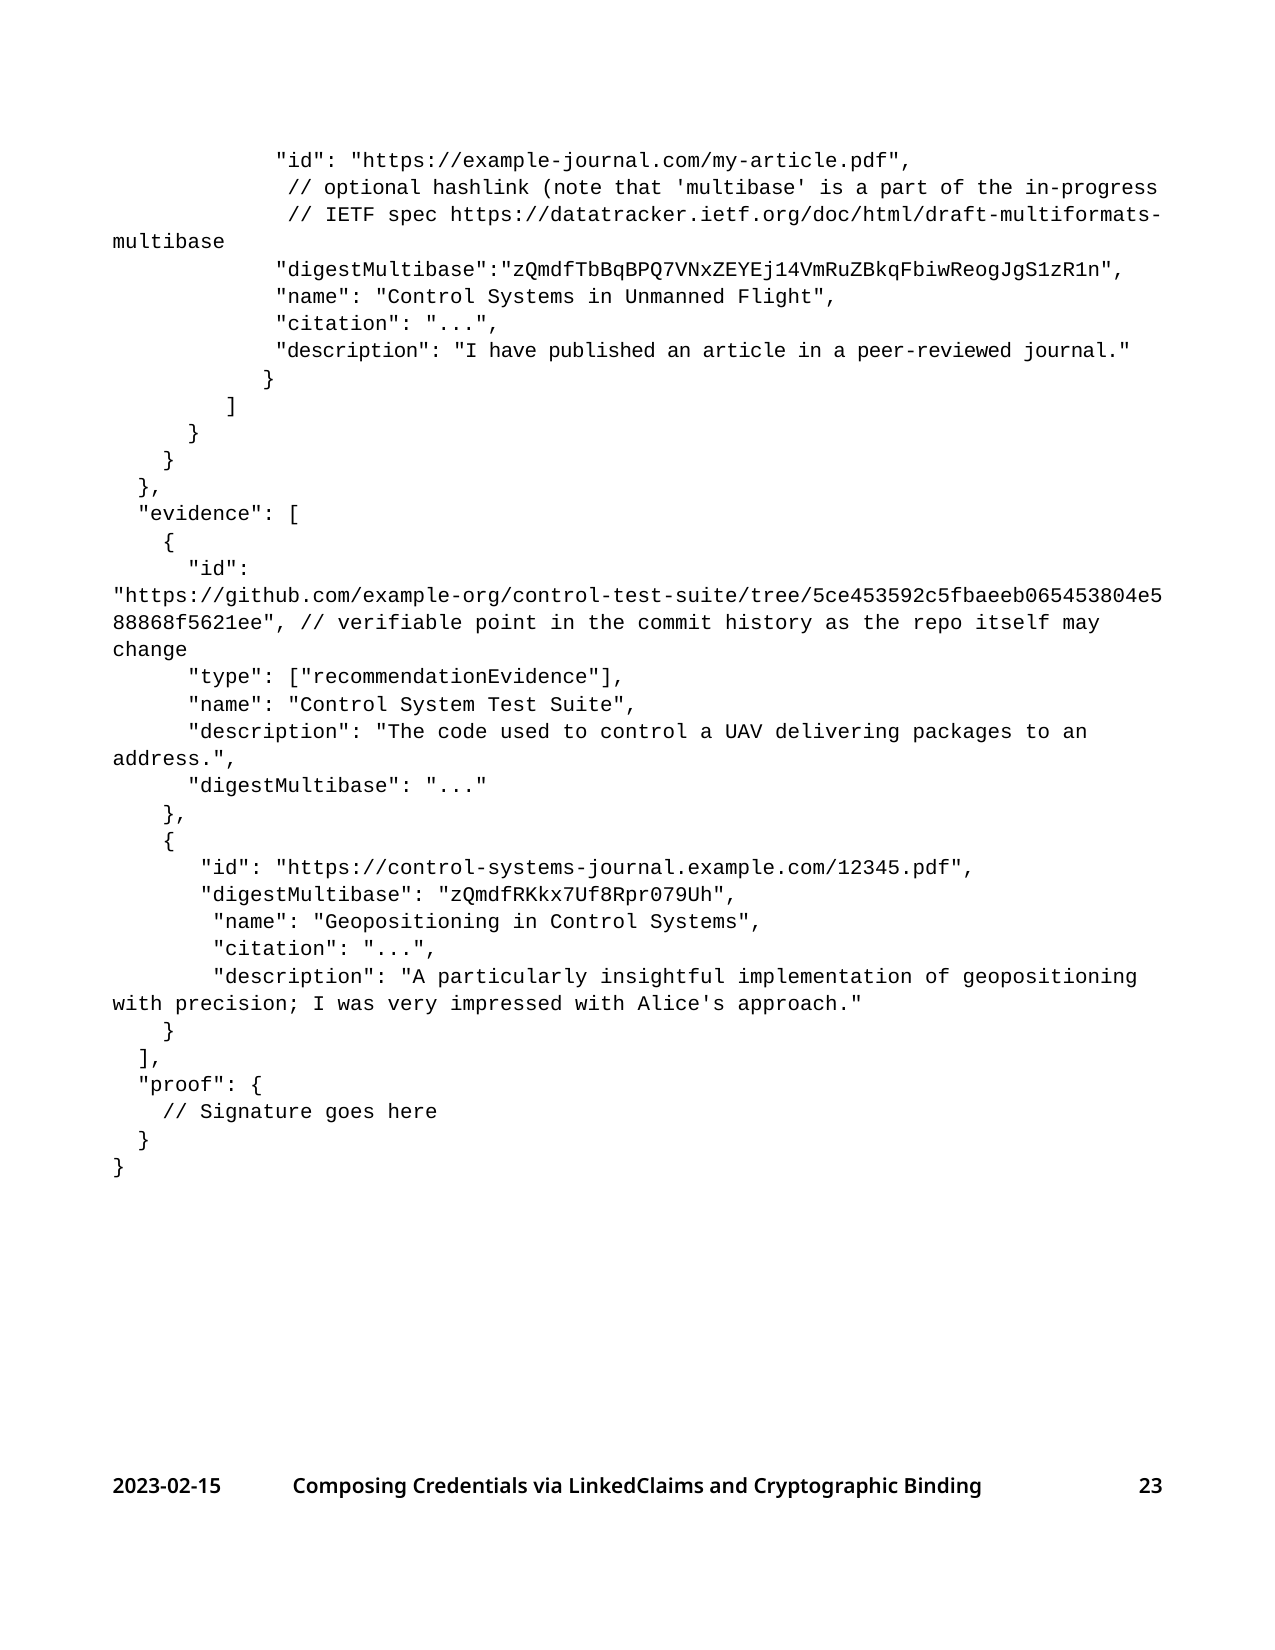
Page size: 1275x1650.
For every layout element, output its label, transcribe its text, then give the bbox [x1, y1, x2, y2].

text "citation": "...", [112, 938, 1162, 962]
text "digestMultibase": "..." [112, 775, 1162, 799]
text // Signature goes here [112, 1102, 1162, 1125]
text { [112, 830, 1162, 853]
text "id": "https://github.com/example-org/control-test-suite/tree/5ce453592c5fbaeeb065453804e588868f5621ee", // verifiable point in the commit history as the repo itself may change [112, 558, 1162, 663]
text "digestMultibase": "zQmdfRKkx7Uf8Rpr079Uh", [112, 884, 1162, 908]
text } [112, 449, 1162, 473]
text "digestMultibase":"zQmdfTbBqBPQ7VNxZEYEj14VmRuZBkqFbiwReogJgS1zR1n", [112, 259, 1162, 282]
text "proof": { [112, 1074, 1162, 1098]
text "description": "The code used to control a UAV delivering packages to an address.", [112, 721, 1162, 772]
text } [112, 422, 1162, 446]
text ] [112, 395, 1162, 418]
text // IETF spec https://datatracker.ietf.org/doc/html/draft-multiformats-multibase [112, 204, 1162, 255]
text } [112, 1020, 1162, 1044]
text "id": "https://example-journal.com/my-article.pdf", [112, 150, 1162, 174]
text }, [112, 802, 1162, 826]
text "name": "Control Systems in Unmanned Flight", [112, 286, 1162, 309]
text "name": "Control System Test Suite", [112, 694, 1162, 717]
text "citation": "...", [112, 313, 1162, 337]
text } [112, 1129, 1162, 1152]
text } [112, 367, 1162, 391]
text "id": "https://control-systems-journal.example.com/12345.pdf", [112, 857, 1162, 881]
text "description": "A particularly insightful implementation of geopositioning with precision; I was very impressed with Alice's approach." [112, 966, 1162, 1016]
text ], [112, 1047, 1162, 1071]
text "type": ["recommendationEvidence"], [112, 667, 1162, 690]
text // optional hashlink (note that 'multibase' is a part of the in-progress [112, 177, 1162, 201]
text } [112, 1156, 1162, 1179]
text "name": "Geopositioning in Control Systems", [112, 911, 1162, 935]
text { [112, 531, 1162, 554]
text "description": "I have published an article in a peer-reviewed journal." [112, 340, 1162, 364]
text "evidence": [ [112, 503, 1162, 527]
text }, [112, 476, 1162, 500]
